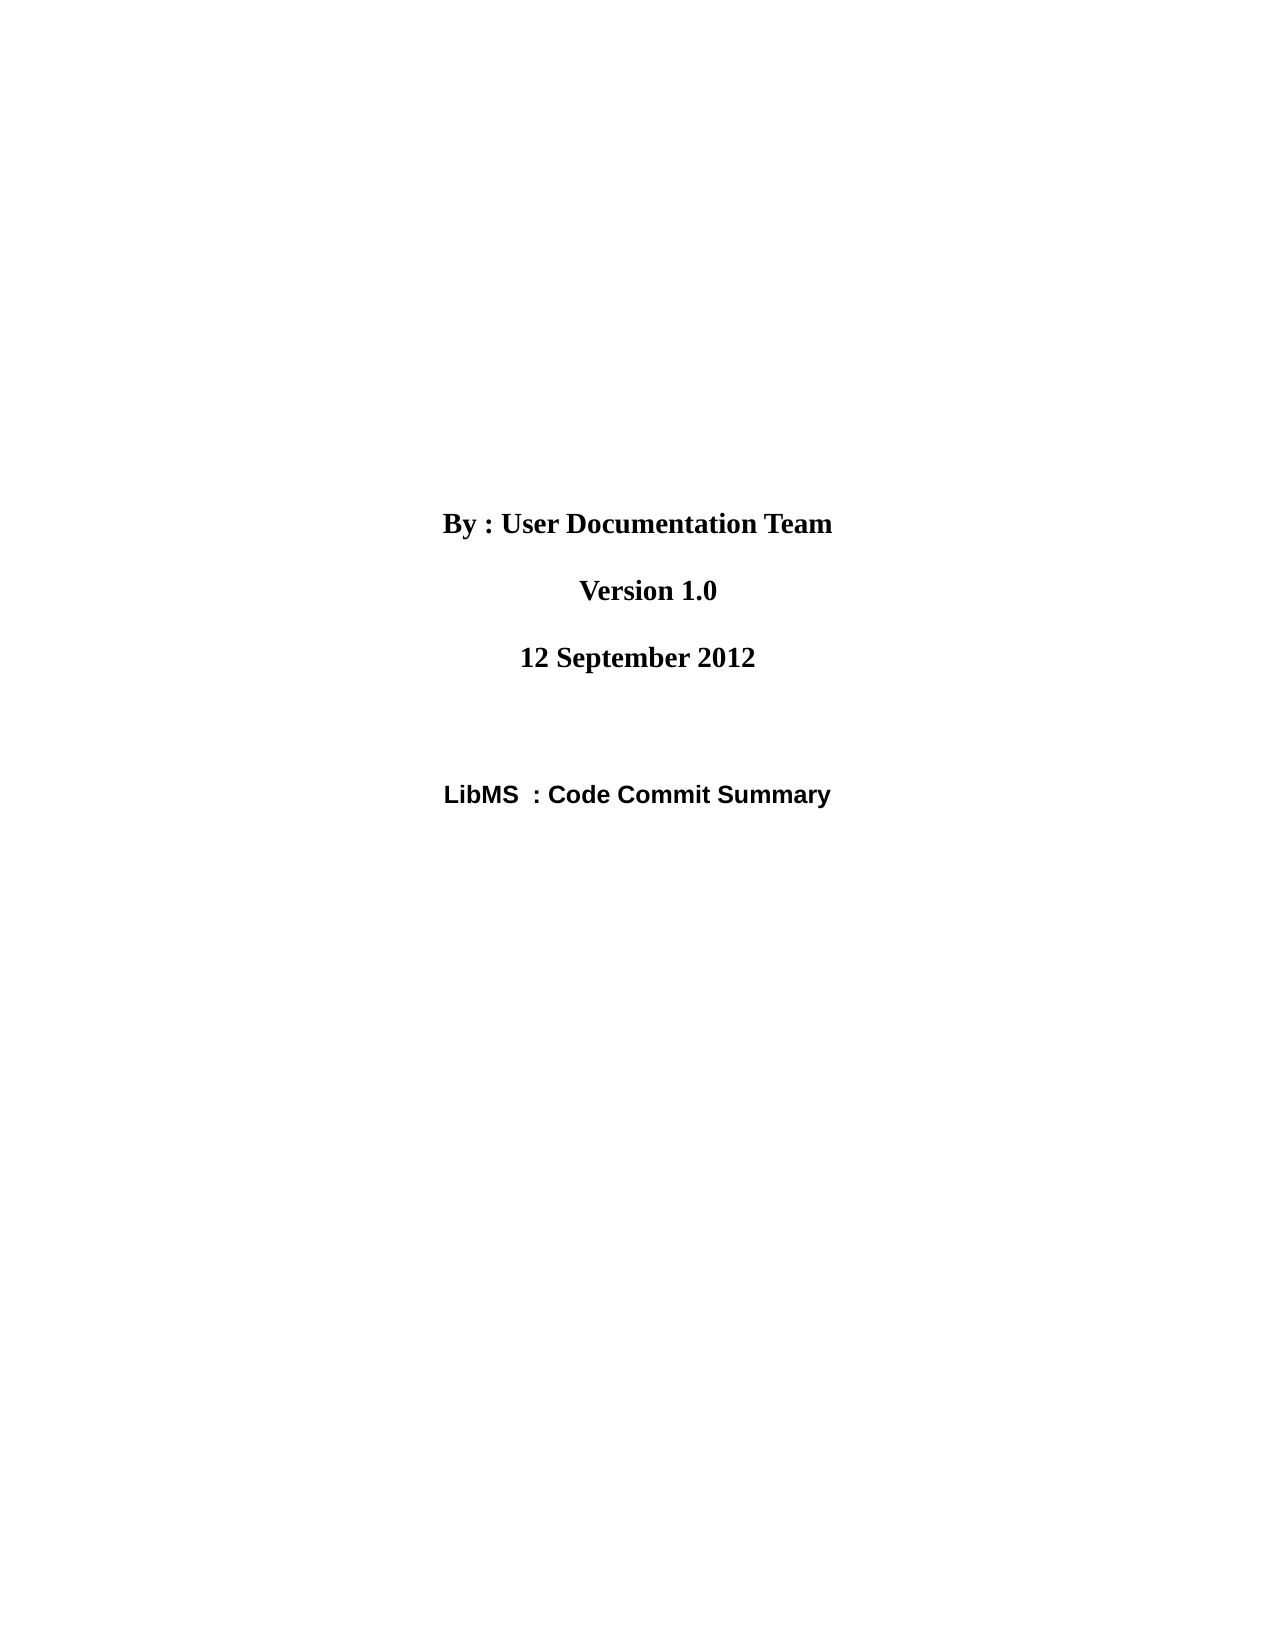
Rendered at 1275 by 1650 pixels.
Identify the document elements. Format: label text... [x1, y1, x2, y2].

text By : User Documentation Team [118, 506, 1157, 540]
text LibMS : Code Commit Summary [118, 780, 1157, 809]
text 12 September 2012 [118, 640, 1157, 674]
text Version 1.0 [118, 573, 1157, 607]
